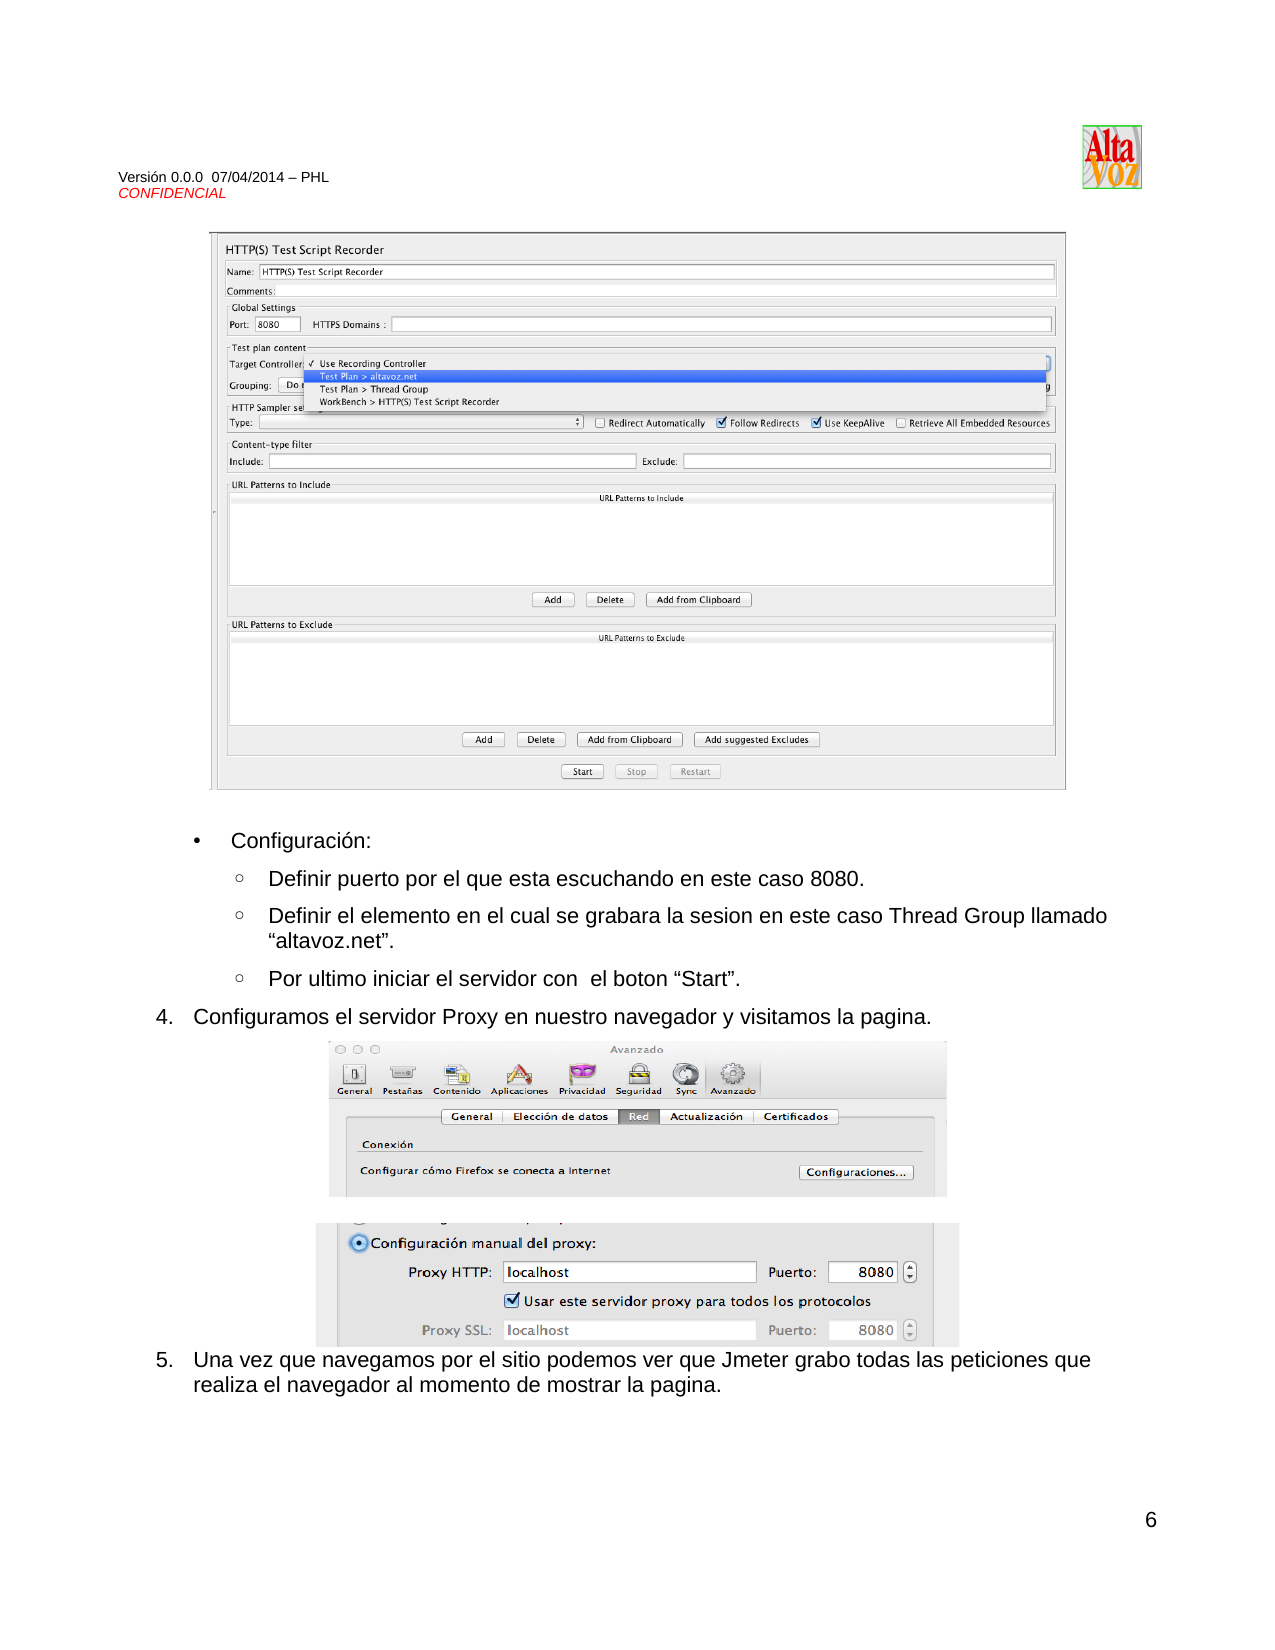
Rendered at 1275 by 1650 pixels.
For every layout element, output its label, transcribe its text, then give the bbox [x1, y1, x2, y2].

list Configuración: [193, 828, 1157, 853]
list Definir puerto por el que esta escuchando en este caso 8080. [231, 865, 1157, 891]
picture [209, 231, 1067, 790]
list Definir el elemento en el cual se grabara la sesion en este caso Thread Group llamado “altavoz.net”. [231, 903, 1157, 953]
list Una vez que navegamos por el sitio podemos ver que Jmeter grabo todas las peticiones que realiza el navegador al momento de mostrar la pagina. [156, 1234, 1157, 1397]
list Por ultimo iniciar el servidor con el boton “Start”. [231, 966, 1157, 991]
list Configuramos el servidor Proxy en nuestro navegador y visitamos la pagina. [156, 1004, 1157, 1029]
picture [315, 1223, 960, 1347]
picture [328, 1041, 947, 1197]
